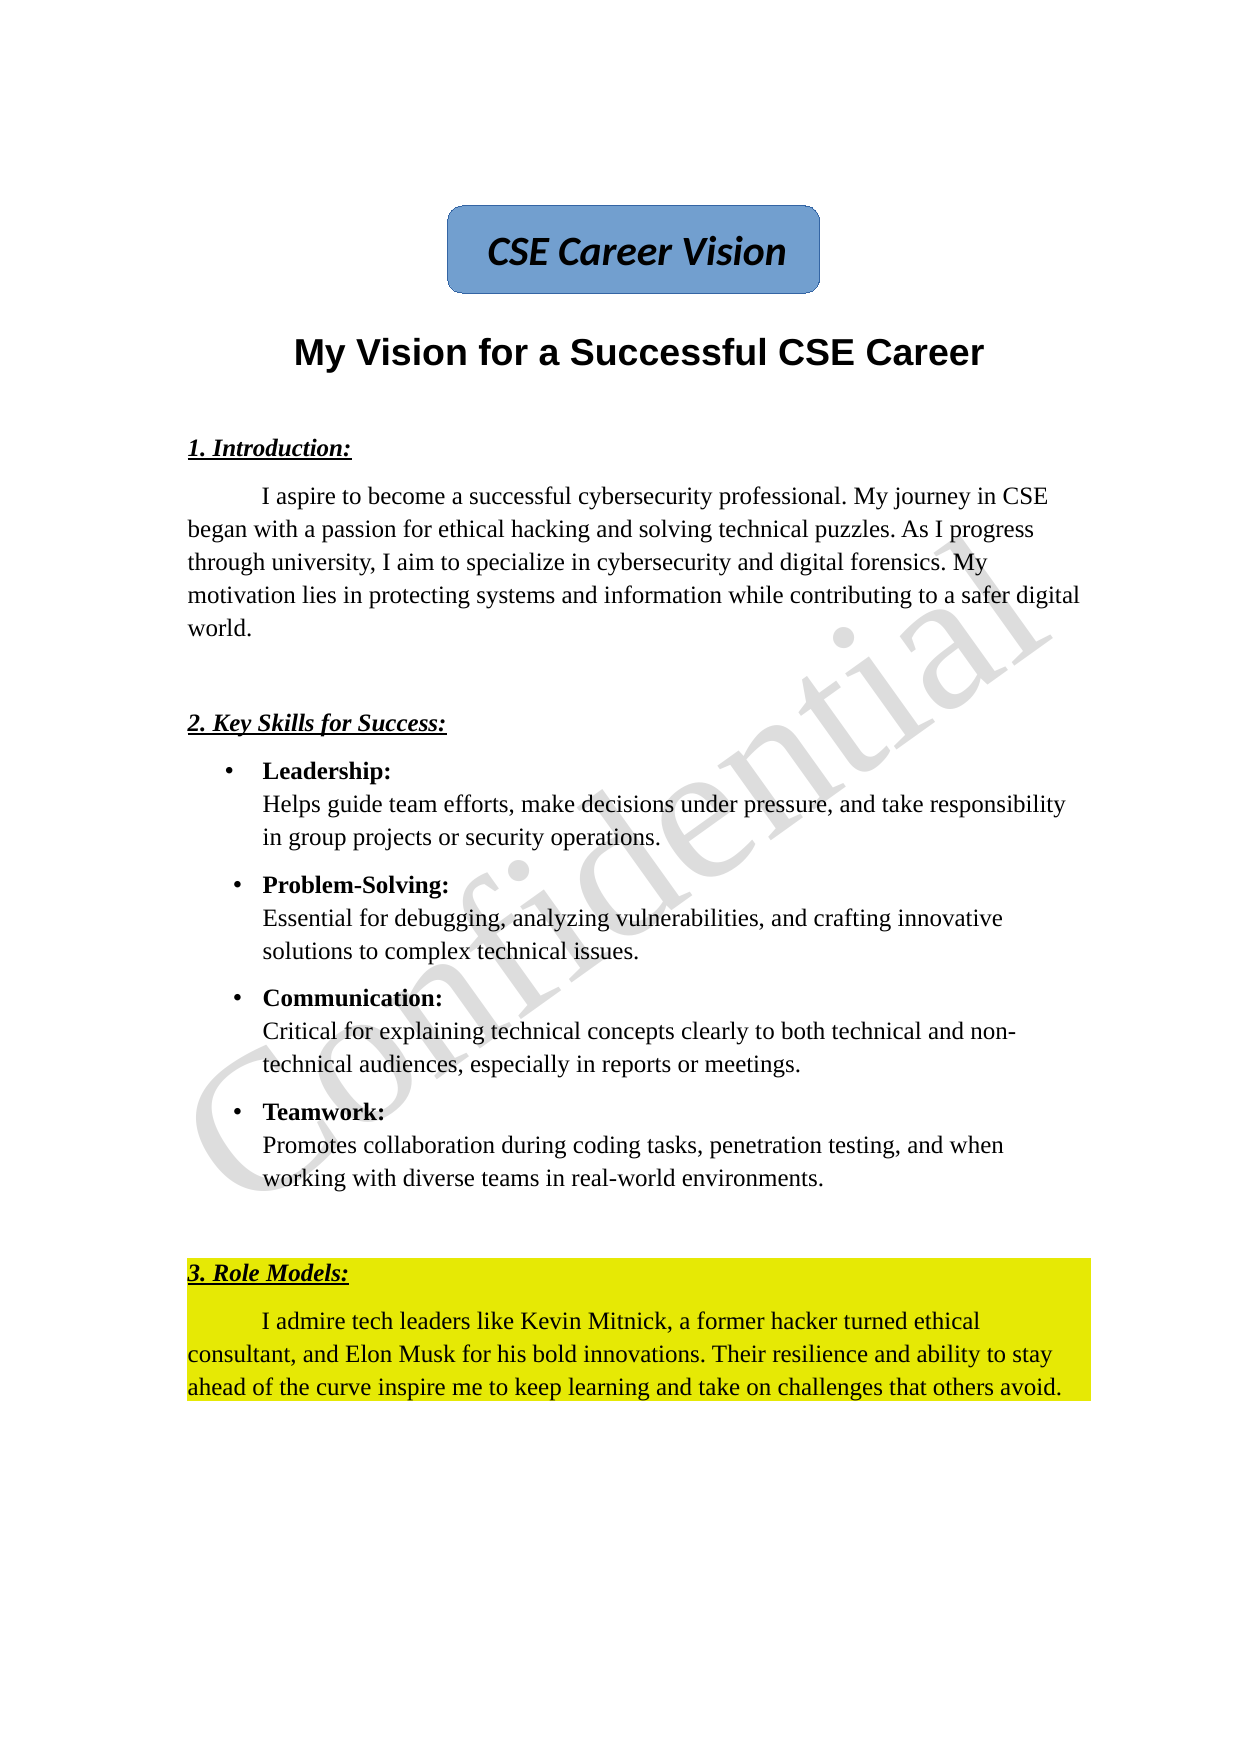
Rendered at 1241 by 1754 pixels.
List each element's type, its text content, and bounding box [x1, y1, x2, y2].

text 2. Key Skills for Success: [187, 708, 830, 737]
subtitle My Vision for a Successful CSE Career [187, 330, 1091, 373]
text I admire tech leaders like Kevin Mitnick, a former hacker turned ethical consultant, and Elon Musk for his bold innovations. Their resilience and ability to stay ahead of the curve inspire me to keep learning and take on challenges that others avoid. [187, 1306, 1091, 1401]
text 1. Introduction: [187, 433, 1091, 462]
text 2. Key Skills for Success: [906, 708, 1091, 737]
list Communication: Critical for explaining technical concepts clearly to both technical and non-technical audiences, especially in reports or meetings. [416, 983, 1091, 1078]
list Communication: Critical for explaining technical concepts clearly to both technical and non-technical audiences, especially in reports or meetings. [233, 983, 438, 1078]
text 3. Role Models: [187, 1258, 1091, 1287]
list Leadership: Helps guide team efforts, make decisions under pressure, and take responsibility in group projects or security operations. [225, 756, 1091, 851]
list Teamwork: Promotes collaboration during coding tasks, penetration testing, and when working with diverse teams in real-world environments. [233, 1097, 1091, 1192]
list Problem-Solving: Essential for debugging, analyzing vulnerabilities, and crafting innovative solutions to complex technical issues. [233, 870, 1091, 964]
text 2. Key Skills for Success: [830, 708, 905, 737]
text I aspire to become a successful cybersecurity professional. My journey in CSE began with a passion for ethical hacking and solving technical puzzles. As I progress through university, I aim to specialize in cybersecurity and digital forensics. My motivation lies in protecting systems and information while contributing to a safer digital world. [187, 481, 1091, 642]
